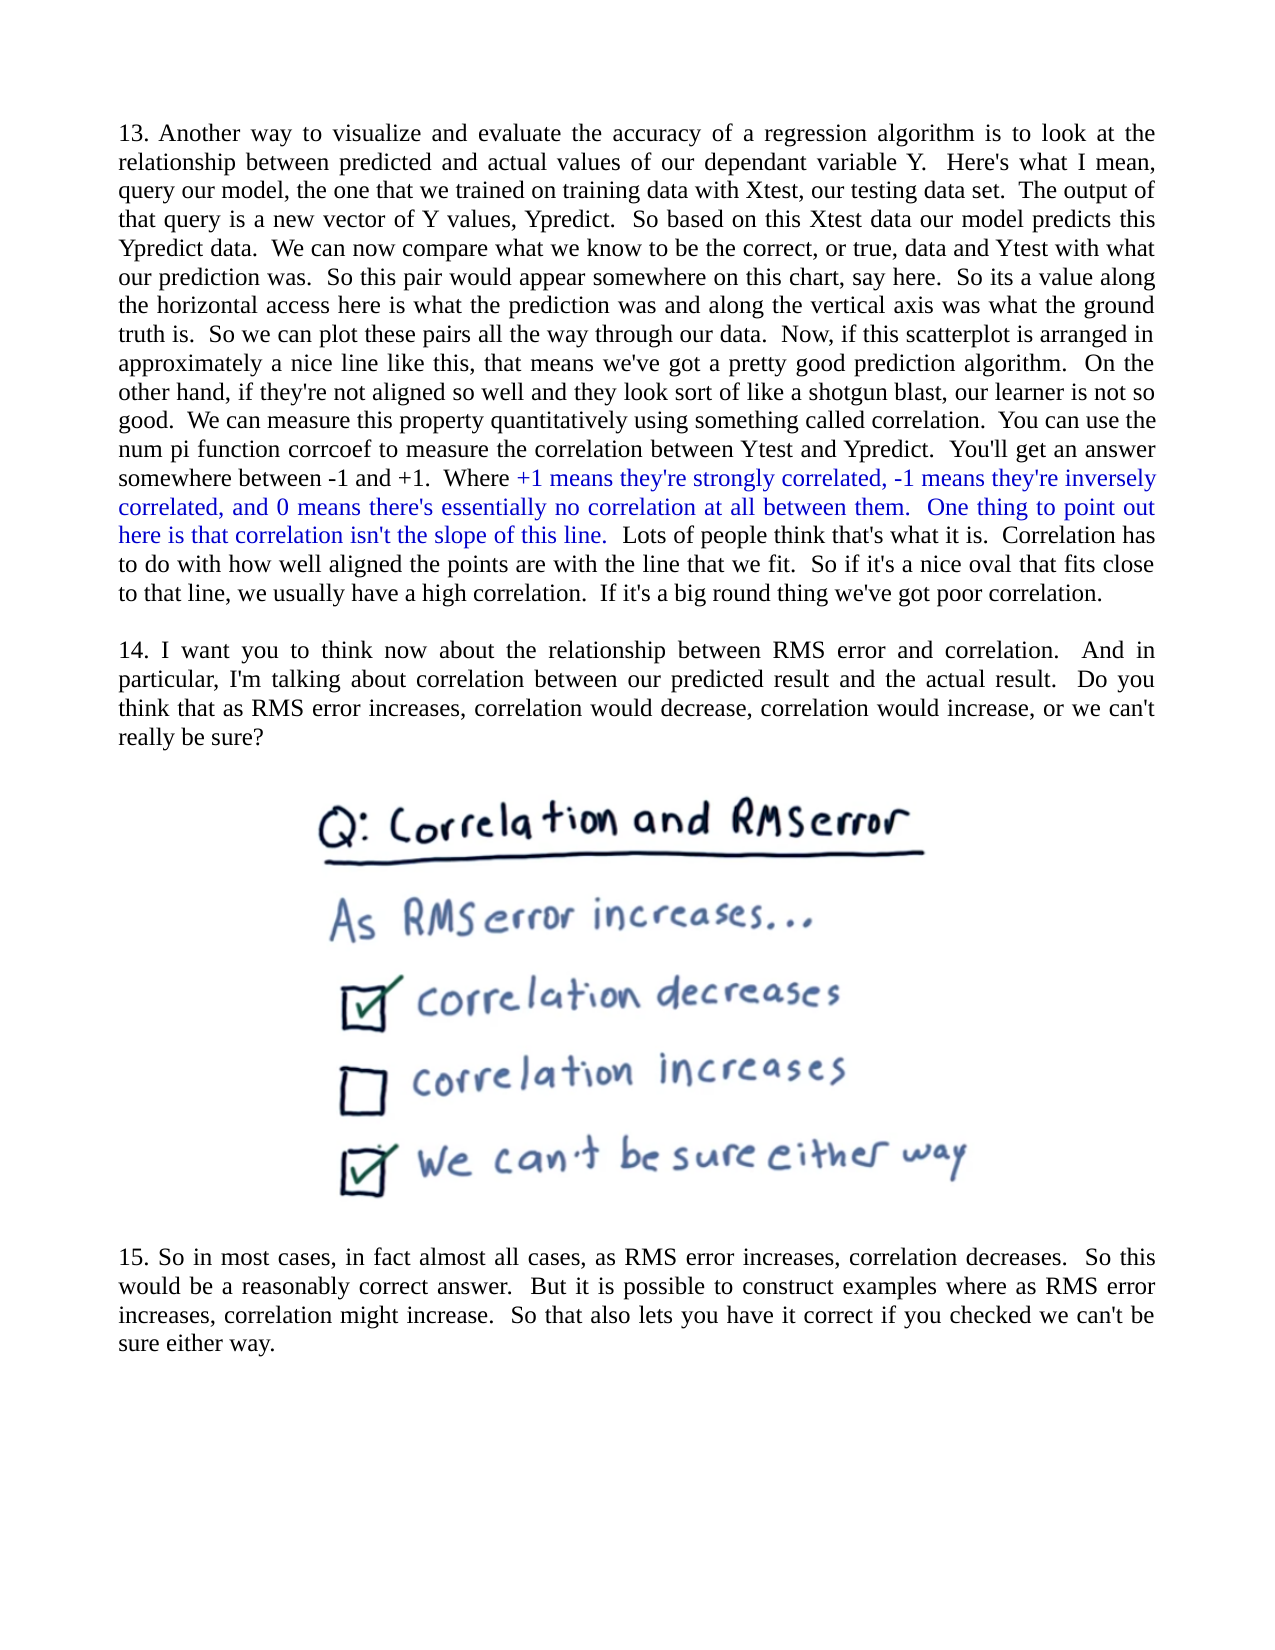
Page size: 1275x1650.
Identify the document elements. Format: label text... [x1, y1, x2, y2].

picture [118, 779, 1157, 1214]
text 13. Another way to visualize and evaluate the accuracy of a regression algorithm is to look at the relationship between predicted and actual values of our dependant variable Y. Here's what I mean, query our model, the one that we trained on training data with Xtest, our testing data set. The output of that query is a new vector of Y values, Ypredict. So based on this Xtest data our model predicts this Ypredict data. We can now compare what we know to be the correct, or true, data and Ytest with what our prediction was. So this pair would appear somewhere on this chart, say here. So its a value along the horizontal access here is what the prediction was and along the vertical axis was what the ground truth is. So we can plot these pairs all the way through our data. Now, if this scatterplot is arranged in approximately a nice line like this, that means we've got a pretty good prediction algorithm. On the other hand, if they're not aligned so well and they look sort of like a shotgun blast, our learner is not so good. We can measure this property quantitatively using something called correlation. You can use the num pi function corrcoef to measure the correlation between Ytest and Ypredict. You'll get an answer somewhere between -1 and +1. Where +1 means they're strongly correlated, -1 means they're inversely correlated, and 0 means there's essentially no correlation at all between them. One thing to point out here is that correlation isn't the slope of this line. Lots of people think that's what it is. Correlation has to do with how well aligned the points are with the line that we fit. So if it's a nice oval that fits close to that line, we usually have a high correlation. If it's a big round thing we've got poor correlation. [118, 118, 1157, 607]
text 15. So in most cases, in fact almost all cases, as RMS error increases, correlation decreases. So this would be a reasonably correct answer. But it is possible to construct examples where as RMS error increases, correlation might increase. So that also lets you have it correct if you checked we can't be sure either way. [118, 1242, 1157, 1357]
text 14. I want you to think now about the relationship between RMS error and correlation. And in particular, I'm talking about correlation between our predicted result and the actual result. Do you think that as RMS error increases, correlation would decrease, correlation would increase, or we can't really be sure? [118, 636, 1157, 751]
